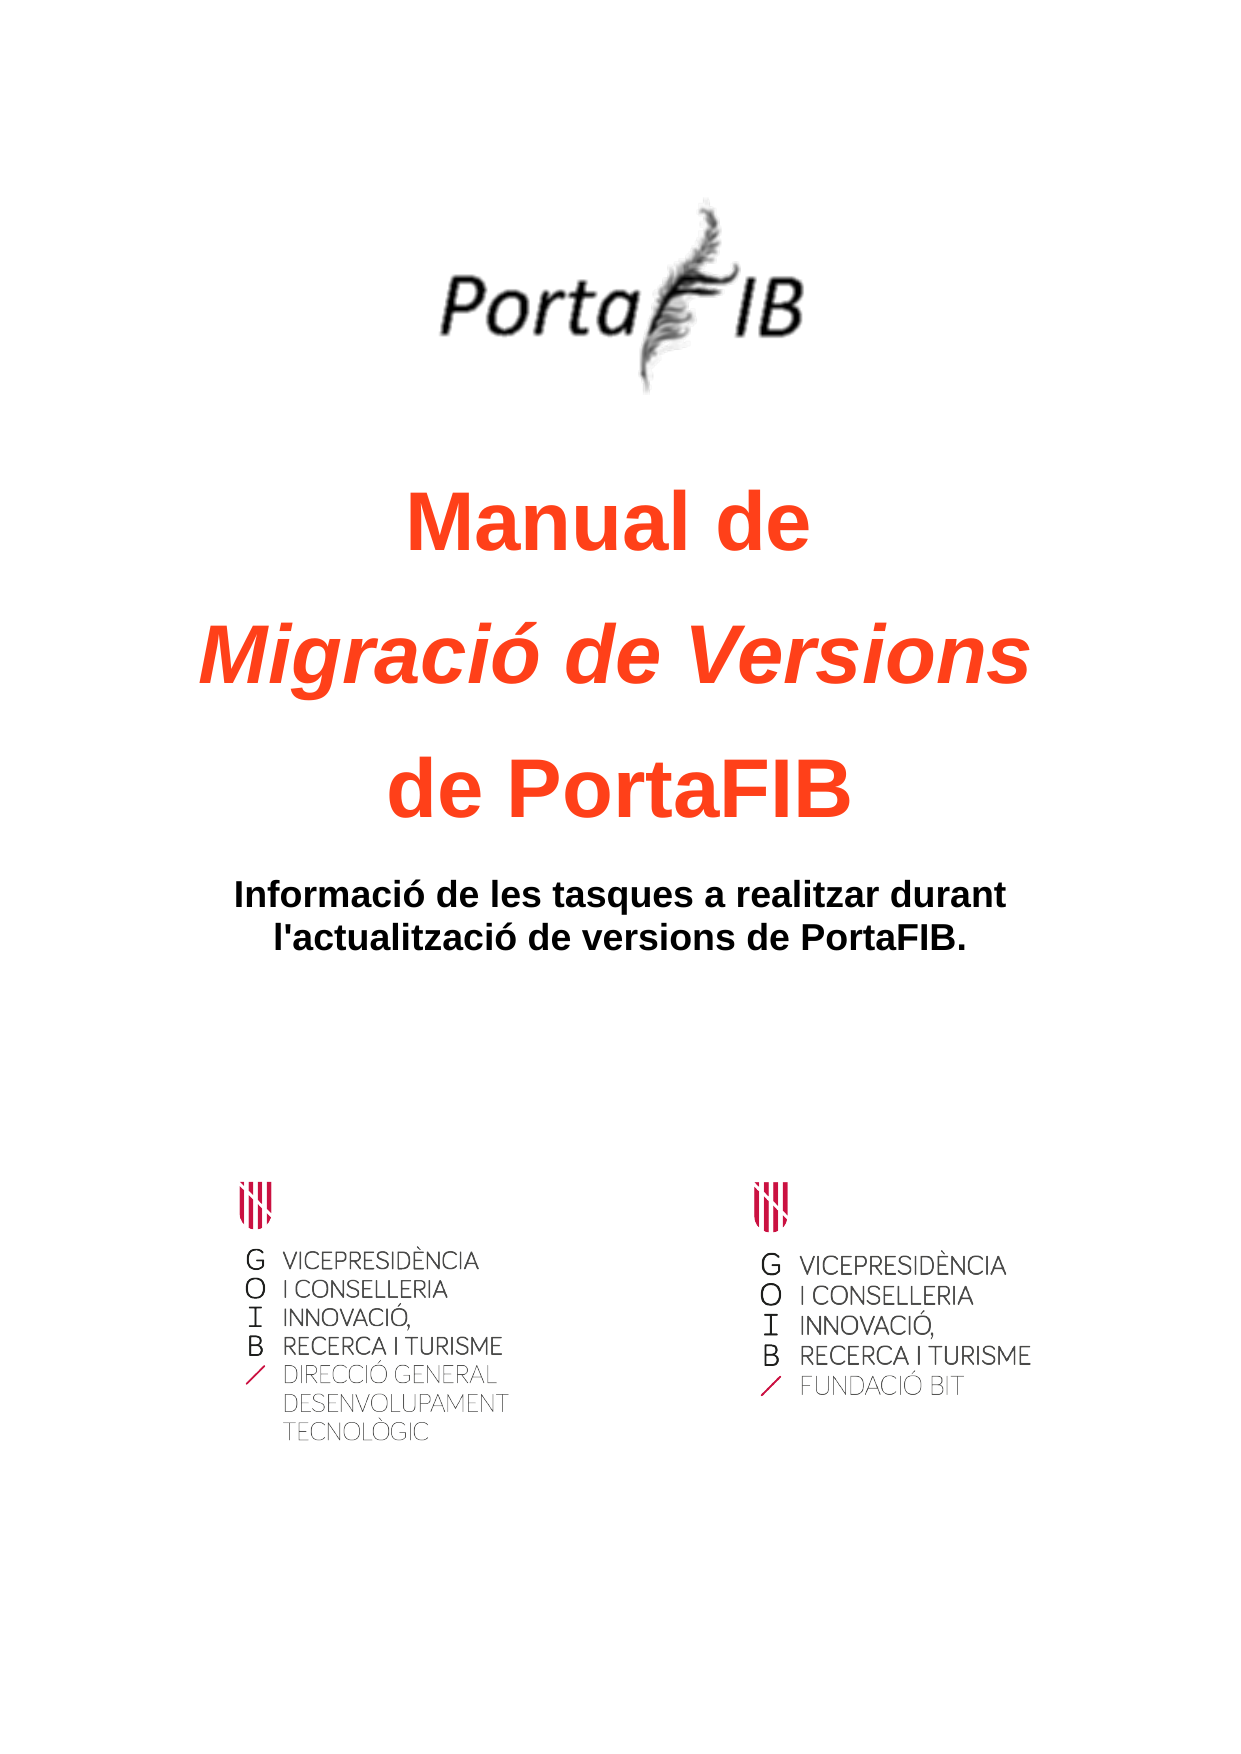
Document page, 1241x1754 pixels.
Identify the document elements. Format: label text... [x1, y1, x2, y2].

table_header [664, 1168, 1122, 1173]
title Manual de [118, 472, 1122, 568]
title Migració de Versions [118, 606, 1122, 702]
picture [742, 1173, 1044, 1405]
table_header [633, 1168, 663, 1455]
table_header [664, 1405, 1122, 1455]
table_header [664, 1174, 742, 1404]
picture [431, 197, 809, 395]
subtitle Informació de les tasques a realitzar durant l'actualització de versions de PortaFIB. [118, 872, 1122, 959]
title de PortaFIB [118, 739, 1122, 835]
table_header [1044, 1174, 1122, 1404]
picture [228, 1173, 521, 1449]
table_header [118, 1168, 632, 1455]
